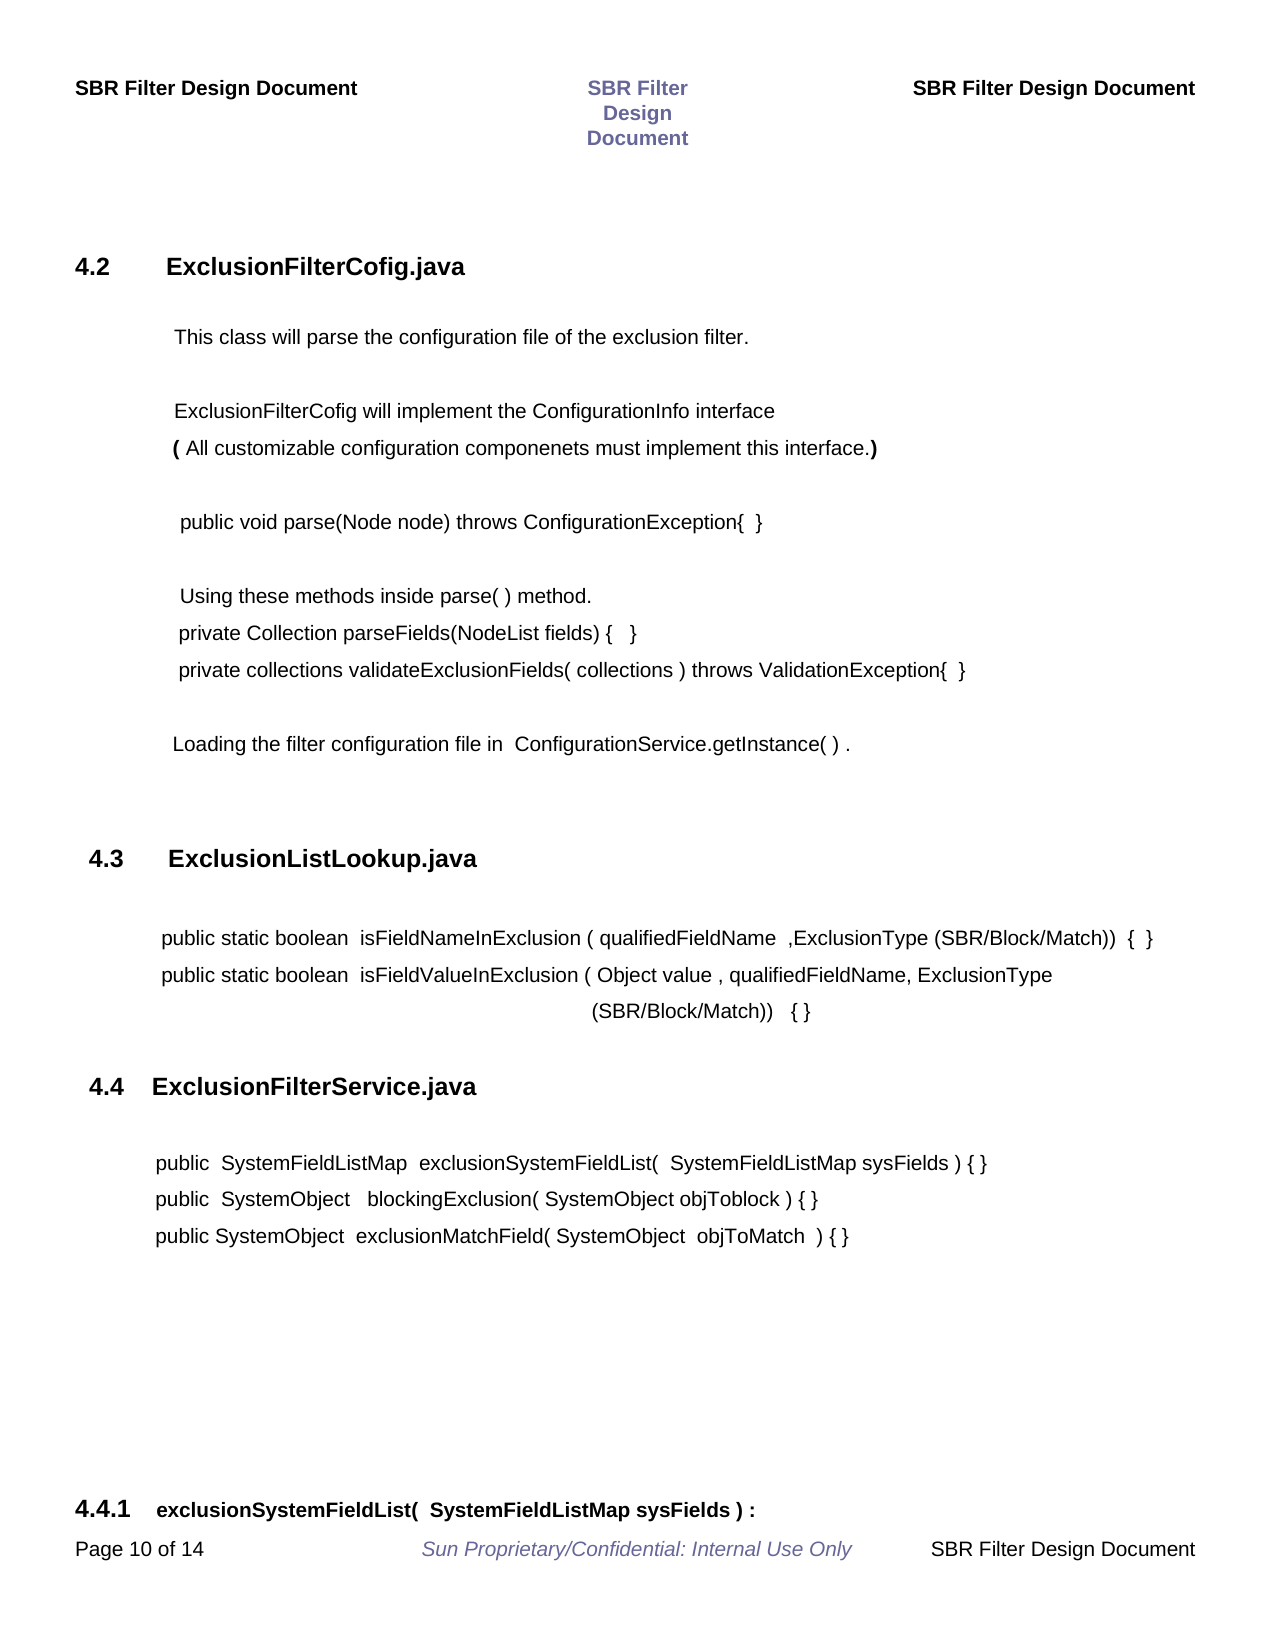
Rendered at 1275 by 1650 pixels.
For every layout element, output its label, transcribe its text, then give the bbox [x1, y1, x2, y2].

text Using these methods inside parse( ) method. [174, 583, 1200, 608]
list ExclusionListLookup.java [89, 844, 1200, 872]
text ( All customizable configuration componenets must implement this interface.) [75, 435, 1200, 460]
text public static boolean isFieldValueInExclusion ( Object value , qualifiedFieldName, ExclusionType [75, 961, 1200, 986]
text private Collection parseFields(NodeList fields) { } [75, 619, 1200, 644]
text ExclusionFilterCofig will implement the ConfigurationInfo interface [174, 398, 1200, 423]
text private collections validateExclusionFields( collections ) throws ValidationException{ } [75, 657, 1200, 682]
text 4.4.1 exclusionSystemFieldList( SystemFieldListMap sysFields ) : [75, 1494, 1200, 1522]
text public SystemFieldListMap exclusionSystemFieldList( SystemFieldListMap sysFields ) { } [75, 1149, 1200, 1174]
text 4.4 ExclusionFilterService.java [75, 1072, 1200, 1100]
text public SystemObject exclusionMatchField( SystemObject objToMatch ) { } [75, 1223, 1200, 1248]
text public void parse(Node node) throws ConfigurationException{ } [174, 509, 1200, 534]
text public static boolean isFieldNameInExclusion ( qualifiedFieldName ,ExclusionType (SBR/Block/Match)) { } [75, 924, 1200, 949]
text public SystemObject blockingExclusion( SystemObject objToblock ) { } [75, 1186, 1200, 1211]
text Loading the filter configuration file in ConfigurationService.getInstance( ) . [75, 731, 1200, 756]
subtitle ExclusionFilterCofig.java [75, 252, 1200, 281]
text This class will parse the configuration file of the exclusion filter. [174, 324, 1200, 349]
text (SBR/Block/Match)) { } [75, 998, 1200, 1023]
